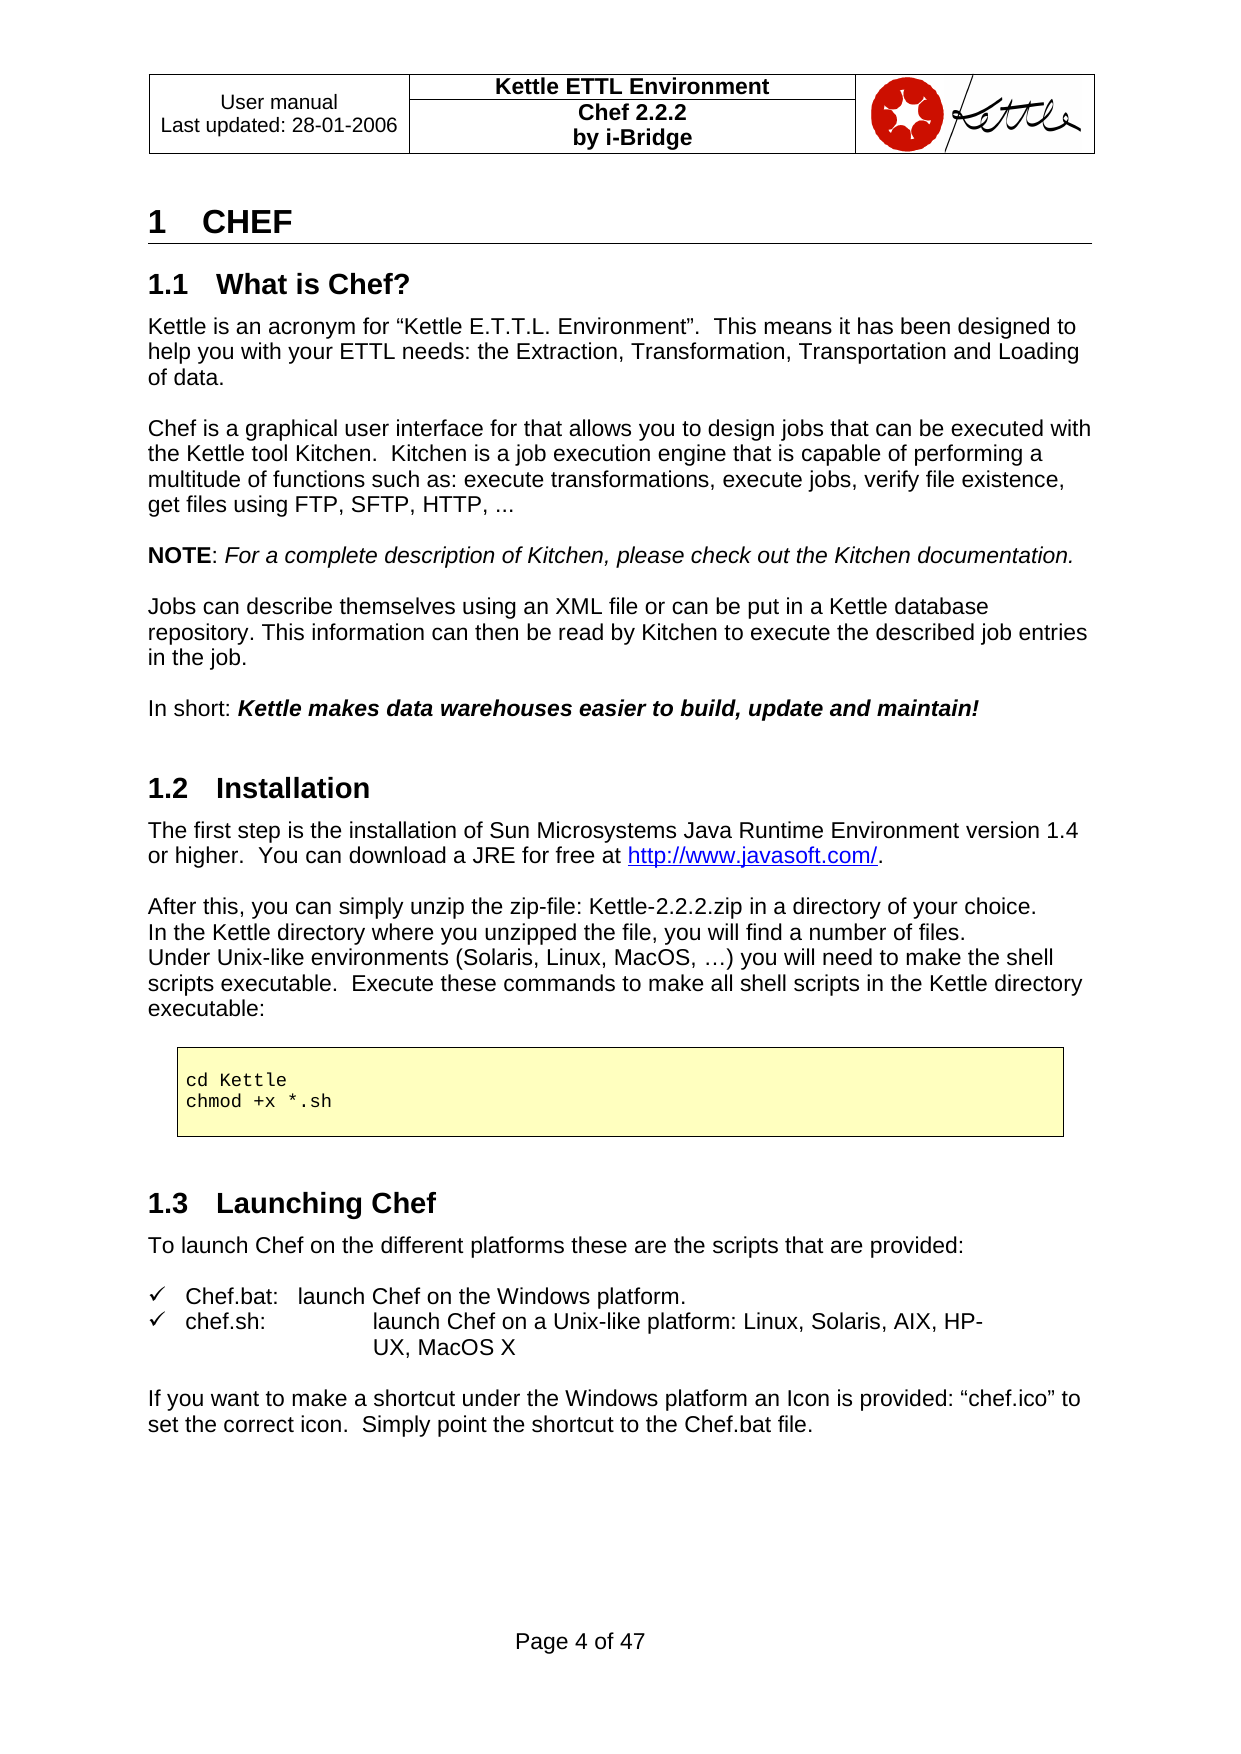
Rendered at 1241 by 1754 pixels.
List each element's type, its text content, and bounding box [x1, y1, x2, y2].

text cd Kettle [178, 1068, 1063, 1089]
subtitle What is Chef? [148, 268, 1092, 301]
text To launch Chef on the different platforms these are the scripts that are provided: [148, 1232, 1092, 1258]
text The first step is the installation of Sun Microsystems Java Runtime Environment version 1.4 or higher. You can download a JRE for free at http://www.javasoft.com/. [148, 817, 1092, 868]
subtitle Chef [148, 204, 1092, 243]
text Chef is a graphical user interface for that allows you to design jobs that can be executed with the Kettle tool Kitchen. Kitchen is a job execution engine that is capable of performing a multitude of functions such as: execute transformations, execute jobs, verify file existence, get files using FTP, SFTP, HTTP, ... [148, 415, 1092, 517]
text Under Unix-like environments (Solaris, Linux, MacOS, …) you will need to make the shell scripts executable. Execute these commands to make all shell scripts in the Kettle directory executable: [148, 945, 1092, 1022]
subtitle Installation [148, 772, 1092, 805]
list Chef.bat: launch Chef on the Windows platform. [148, 1283, 1092, 1309]
list chef.sh: launch Chef on a Unix-like platform: Linux, Solaris, AIX, HP- UX, MacOS X [148, 1309, 1092, 1360]
text In short: Kettle makes data warehouses easier to build, update and maintain! [148, 696, 1092, 722]
text chmod +x *.sh [178, 1089, 1063, 1111]
text After this, you can simply unzip the zip-file: Kettle-2.2.2.zip in a directory of your choice. [148, 894, 1092, 919]
text Kettle is an acronym for “Kettle E.T.T.L. Environment”. This means it has been designed to help you with your ETTL needs: the Extraction, Transformation, Transportation and Loading of data. [148, 313, 1092, 390]
subtitle Launching Chef [148, 1187, 1092, 1220]
text NOTE: For a complete description of Kitchen, please check out the Kitchen documentation. [148, 543, 1092, 568]
text In the Kettle directory where you unzipped the file, you will find a number of files. [148, 919, 1092, 945]
text If you want to make a shortcut under the Windows platform an Icon is provided: “chef.ico” to set the correct icon. Simply point the shortcut to the Chef.bat file. [148, 1386, 1092, 1437]
text Jobs can describe themselves using an XML file or can be put in a Kettle database repository. This information can then be read by Kitchen to execute the described job entries in the job. [148, 594, 1092, 671]
